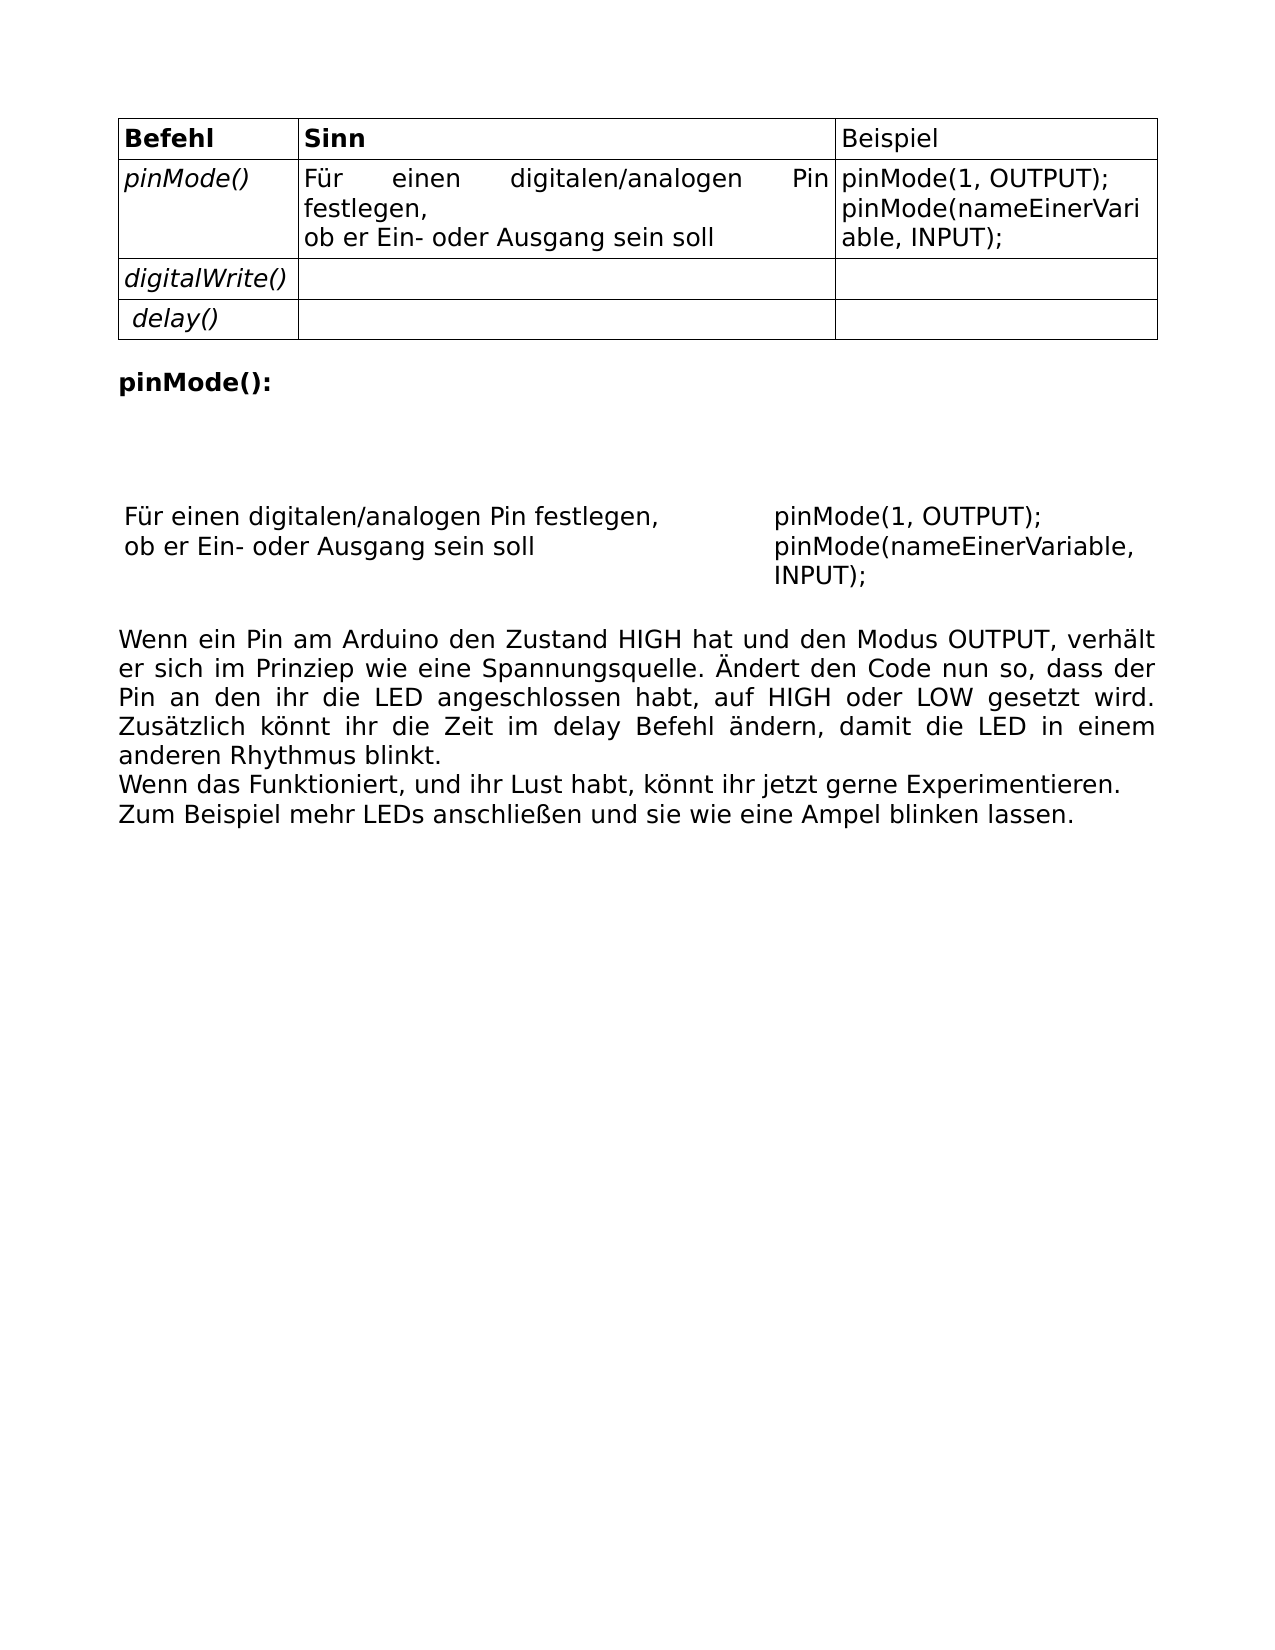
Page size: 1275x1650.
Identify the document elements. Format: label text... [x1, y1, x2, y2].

table_cell Für einen digitalen/analogen Pin festlegen, ob er Ein- oder Ausgang sein soll [299, 160, 835, 258]
text Wenn das Funktioniert, und ihr Lust habt, könnt ihr jetzt gerne Experimentieren. Zum Beispiel mehr LEDs anschließen und sie wie eine Ampel blinken lassen. [118, 771, 1157, 829]
table_cell [299, 259, 835, 299]
table_cell [836, 300, 1157, 339]
table_header Sinn [299, 119, 835, 159]
table_header Befehl [119, 119, 298, 159]
table_cell pinMode() [119, 160, 298, 258]
table_cell digitalWrite() [119, 259, 298, 299]
table_cell pinMode(1, OUTPUT); pinMode(nameEinerVariable, INPUT); [768, 497, 1157, 596]
table_cell [836, 259, 1157, 299]
table_header [118, 427, 768, 497]
table_cell pinMode(1, OUTPUT); pinMode(nameEinerVariable, INPUT); [836, 160, 1157, 258]
text pinMode(): [118, 369, 1157, 398]
text Wenn ein Pin am Arduino den Zustand HIGH hat und den Modus OUTPUT, verhält er sich im Prinziep wie eine Spannungsquelle. Ändert den Code nun so, dass der Pin an den ihr die LED angeschlossen habt, auf HIGH oder LOW gesetzt wird. Zusätzlich könnt ihr die Zeit im delay Befehl ändern, damit die LED in einem anderen Rhythmus blinkt. [118, 625, 1157, 771]
table_cell [299, 300, 835, 339]
table_header [768, 427, 1157, 497]
table_cell Für einen digitalen/analogen Pin festlegen, ob er Ein- oder Ausgang sein soll [118, 497, 768, 596]
table_cell delay() [119, 300, 298, 339]
table_header Beispiel [836, 119, 1157, 159]
